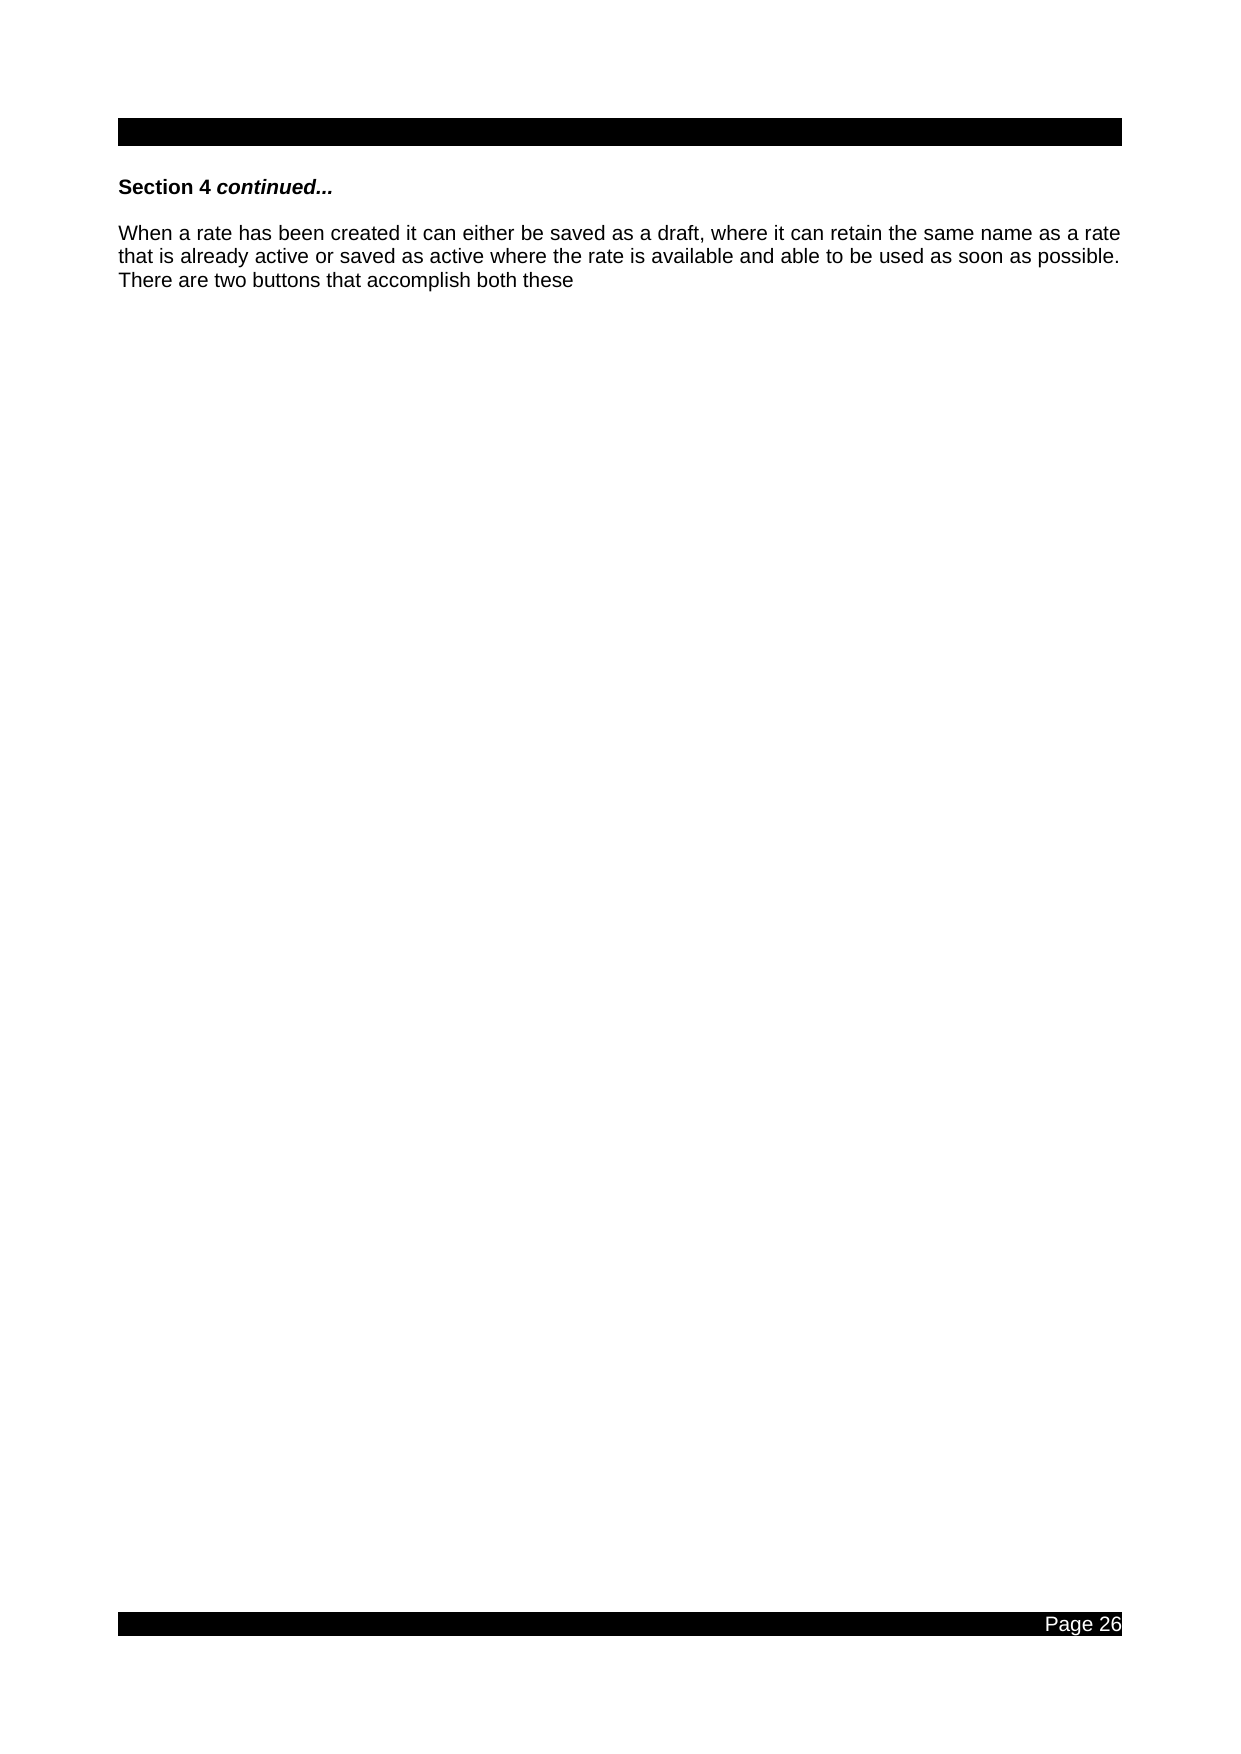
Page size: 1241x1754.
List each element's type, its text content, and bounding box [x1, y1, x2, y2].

text Section 4 continued... [118, 175, 1122, 198]
text When a rate has been created it can either be saved as a draft, where it can retain the same name as a rate that is already active or saved as active where the rate is available and able to be used as soon as possible. There are two buttons that accomplish both these [118, 222, 1122, 291]
